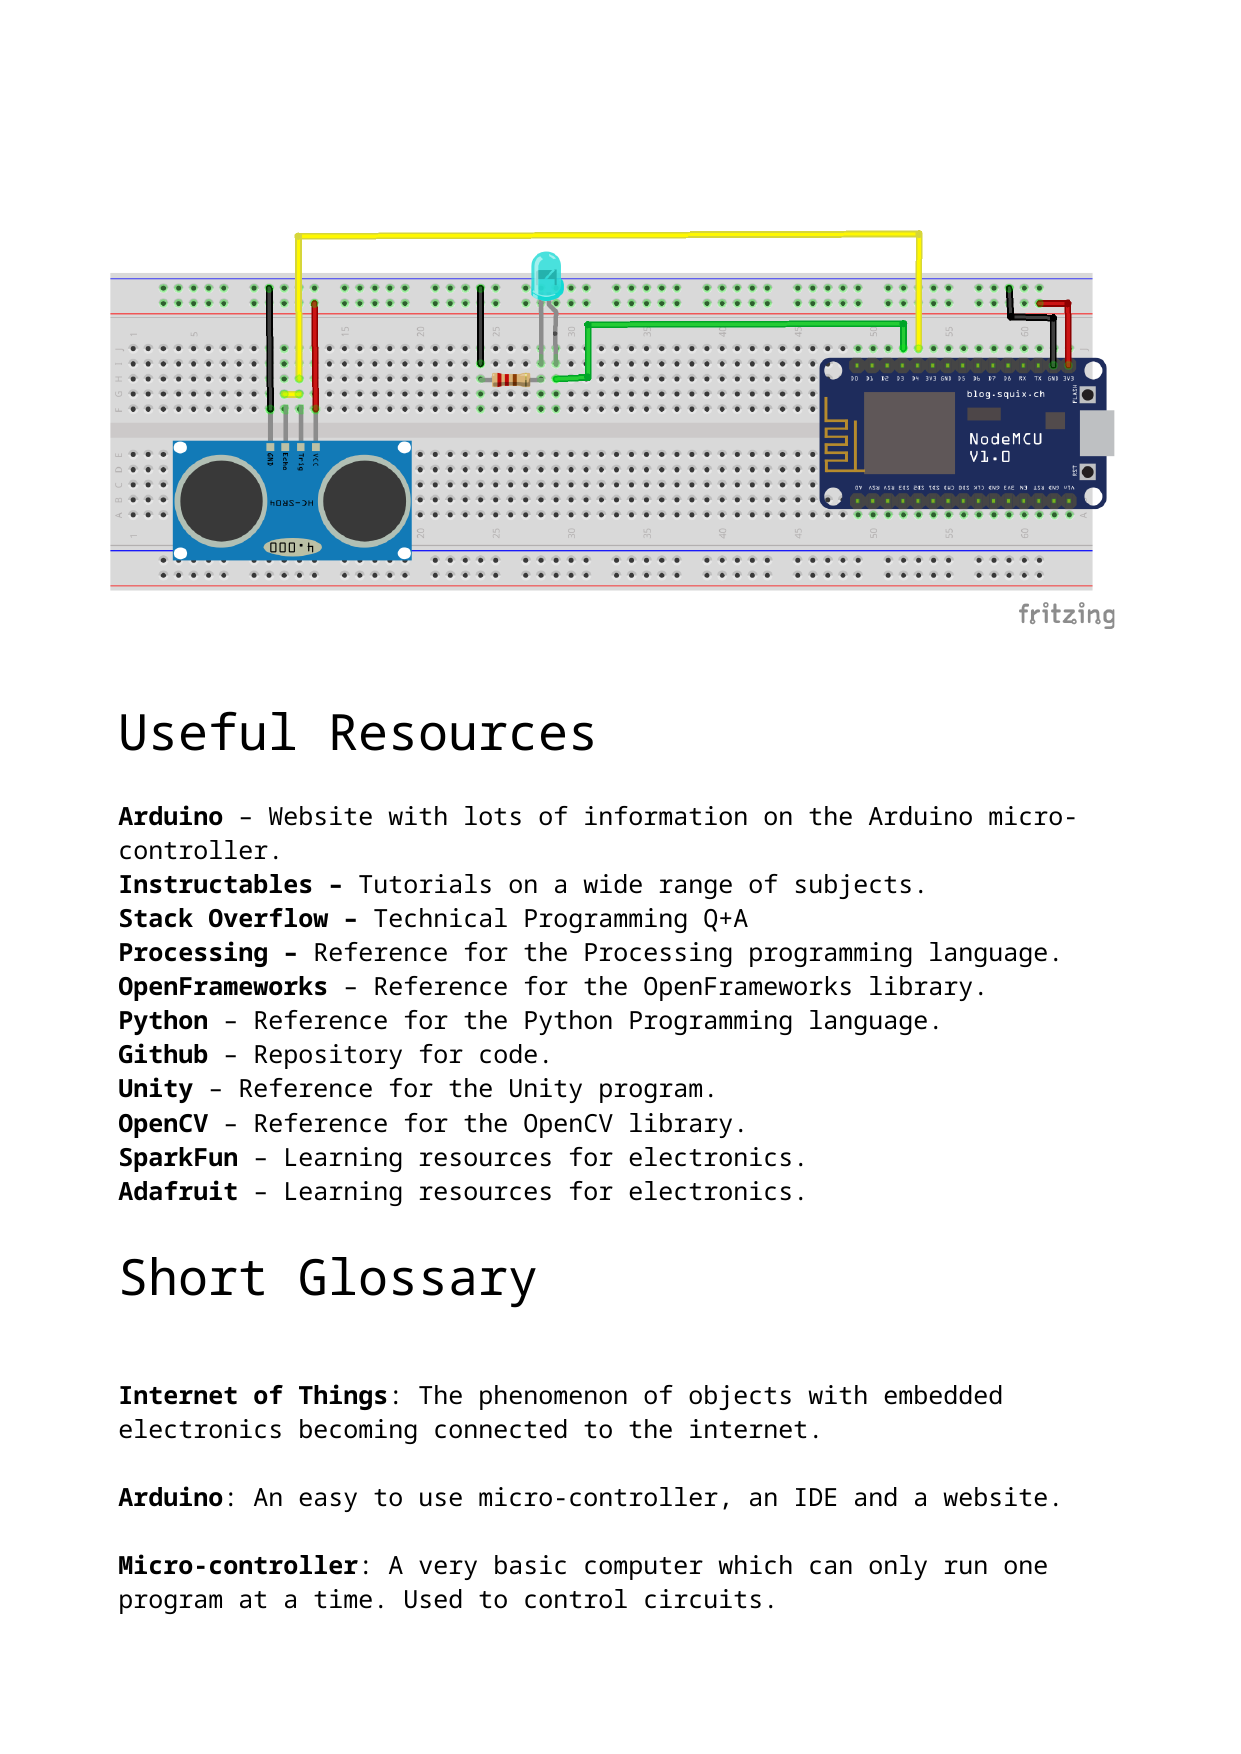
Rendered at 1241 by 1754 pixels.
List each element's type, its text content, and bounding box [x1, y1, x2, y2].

text Github – Repository for code. [118, 1037, 1122, 1071]
text Processing – Reference for the Processing programming language. [118, 935, 1122, 969]
text Micro-controller: A very basic computer which can only run one program at a time. Used to control circuits. [118, 1548, 1122, 1616]
text OpenCV – Reference for the OpenCV library. [118, 1105, 1122, 1139]
text Arduino – Website with lots of information on the Arduino micro-controller. [118, 799, 1122, 867]
text Unity – Reference for the Unity program. [118, 1071, 1122, 1105]
text Instructables – Tutorials on a wide range of subjects. [118, 867, 1122, 901]
text OpenFrameworks – Reference for the OpenFrameworks library. [118, 969, 1122, 1003]
text Internet of Things: The phenomenon of objects with embedded electronics becoming connected to the internet. [118, 1378, 1122, 1446]
text Useful Resources [118, 696, 1122, 764]
text Short Glossary [118, 1241, 1122, 1309]
text SparkFun – Learning resources for electronics. [118, 1139, 1122, 1173]
text Arduino: An easy to use micro-controller, an IDE and a website. [118, 1480, 1122, 1514]
picture [110, 227, 1115, 629]
text Python – Reference for the Python Programming language. [118, 1003, 1122, 1037]
text Stack Overflow – Technical Programming Q+A [118, 901, 1122, 935]
text Adafruit – Learning resources for electronics. [118, 1173, 1122, 1207]
